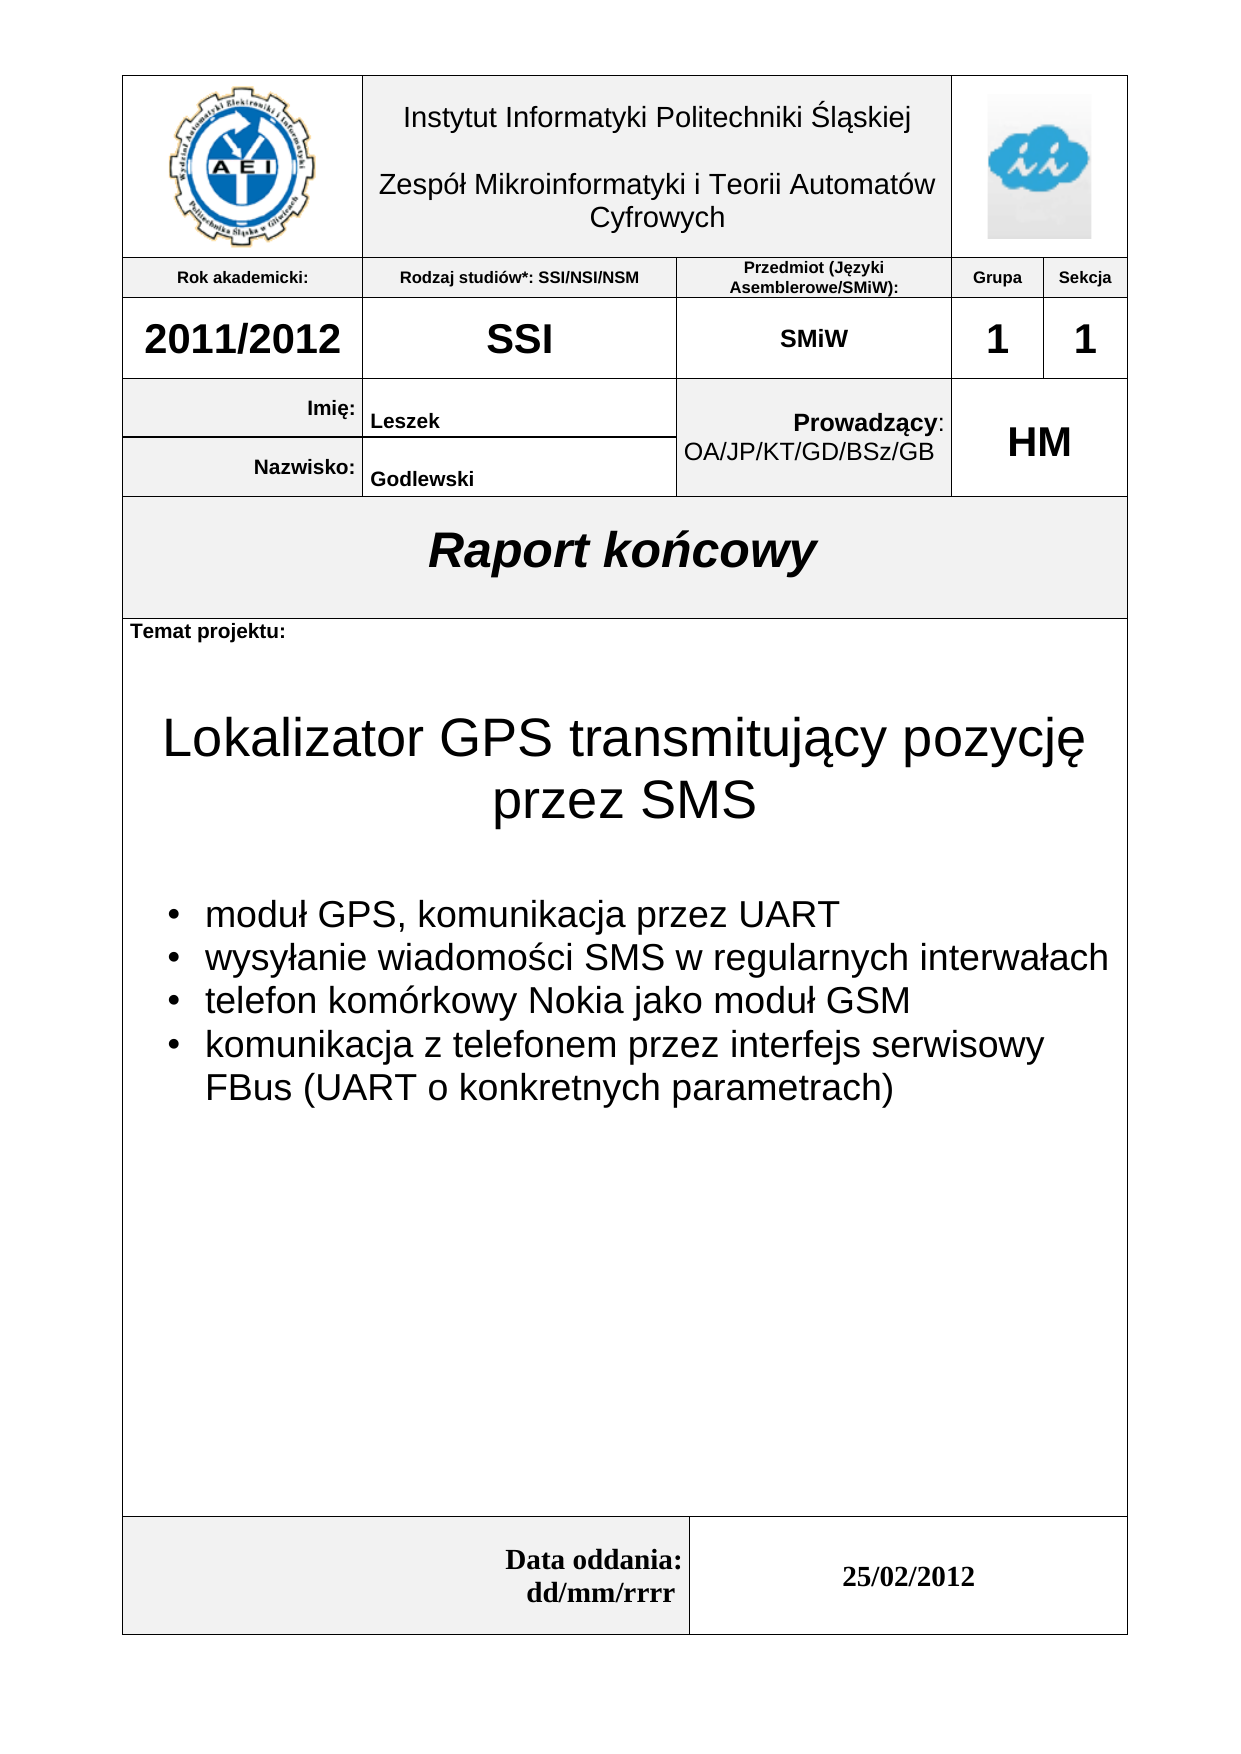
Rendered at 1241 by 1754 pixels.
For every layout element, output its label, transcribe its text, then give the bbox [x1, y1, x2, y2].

table_cell Rodzaj studiów*: SSI/NSI/NSM [363, 258, 676, 297]
table_cell SSI [363, 298, 676, 378]
table_cell Rok akademicki: [123, 258, 362, 297]
table_header Instytut Informatyki Politechniki Śląskiej Zespół Mikroinformatyki i Teorii Automatów Cyfrowych [363, 76, 951, 257]
table_cell Grupa [952, 258, 1043, 297]
table_cell Data oddania: dd/mm/rrrr [123, 1517, 689, 1634]
table_cell 2011/2012 [123, 298, 362, 378]
picture [987, 94, 1092, 239]
table_cell Temat projektu: Lokalizator GPS transmitujący pozycję przez SMS moduł GPS, komunikacja przez UART wysyłanie wiadomości SMS w regularnych interwałach telefon komórkowy Nokia jako moduł GSM komunikacja z telefonem przez interfejs serwisowy FBus (UART o konkretnych parametrach) [123, 619, 1127, 1516]
table_cell 25/02/2012 [690, 1517, 1127, 1634]
table_cell Raport końcowy [123, 497, 1127, 618]
table_cell Leszek [363, 379, 676, 436]
table_cell Godlewski [363, 438, 676, 496]
table_cell Przedmiot (Języki Asemblerowe/SMiW): [677, 258, 951, 297]
table_cell HM [952, 379, 1127, 496]
picture [168, 85, 317, 249]
table_cell 1 [952, 298, 1043, 378]
table_cell 1 [1044, 298, 1127, 378]
table_cell Imię: [123, 379, 362, 436]
table_cell SMiW [677, 298, 951, 378]
table_cell Prowadzący: OA/JP/KT/GD/BSz/GB [677, 379, 951, 496]
table_cell Sekcja [1044, 258, 1127, 297]
table_cell Nazwisko: [123, 438, 362, 496]
table_header [123, 76, 362, 257]
table_header [952, 76, 1127, 257]
